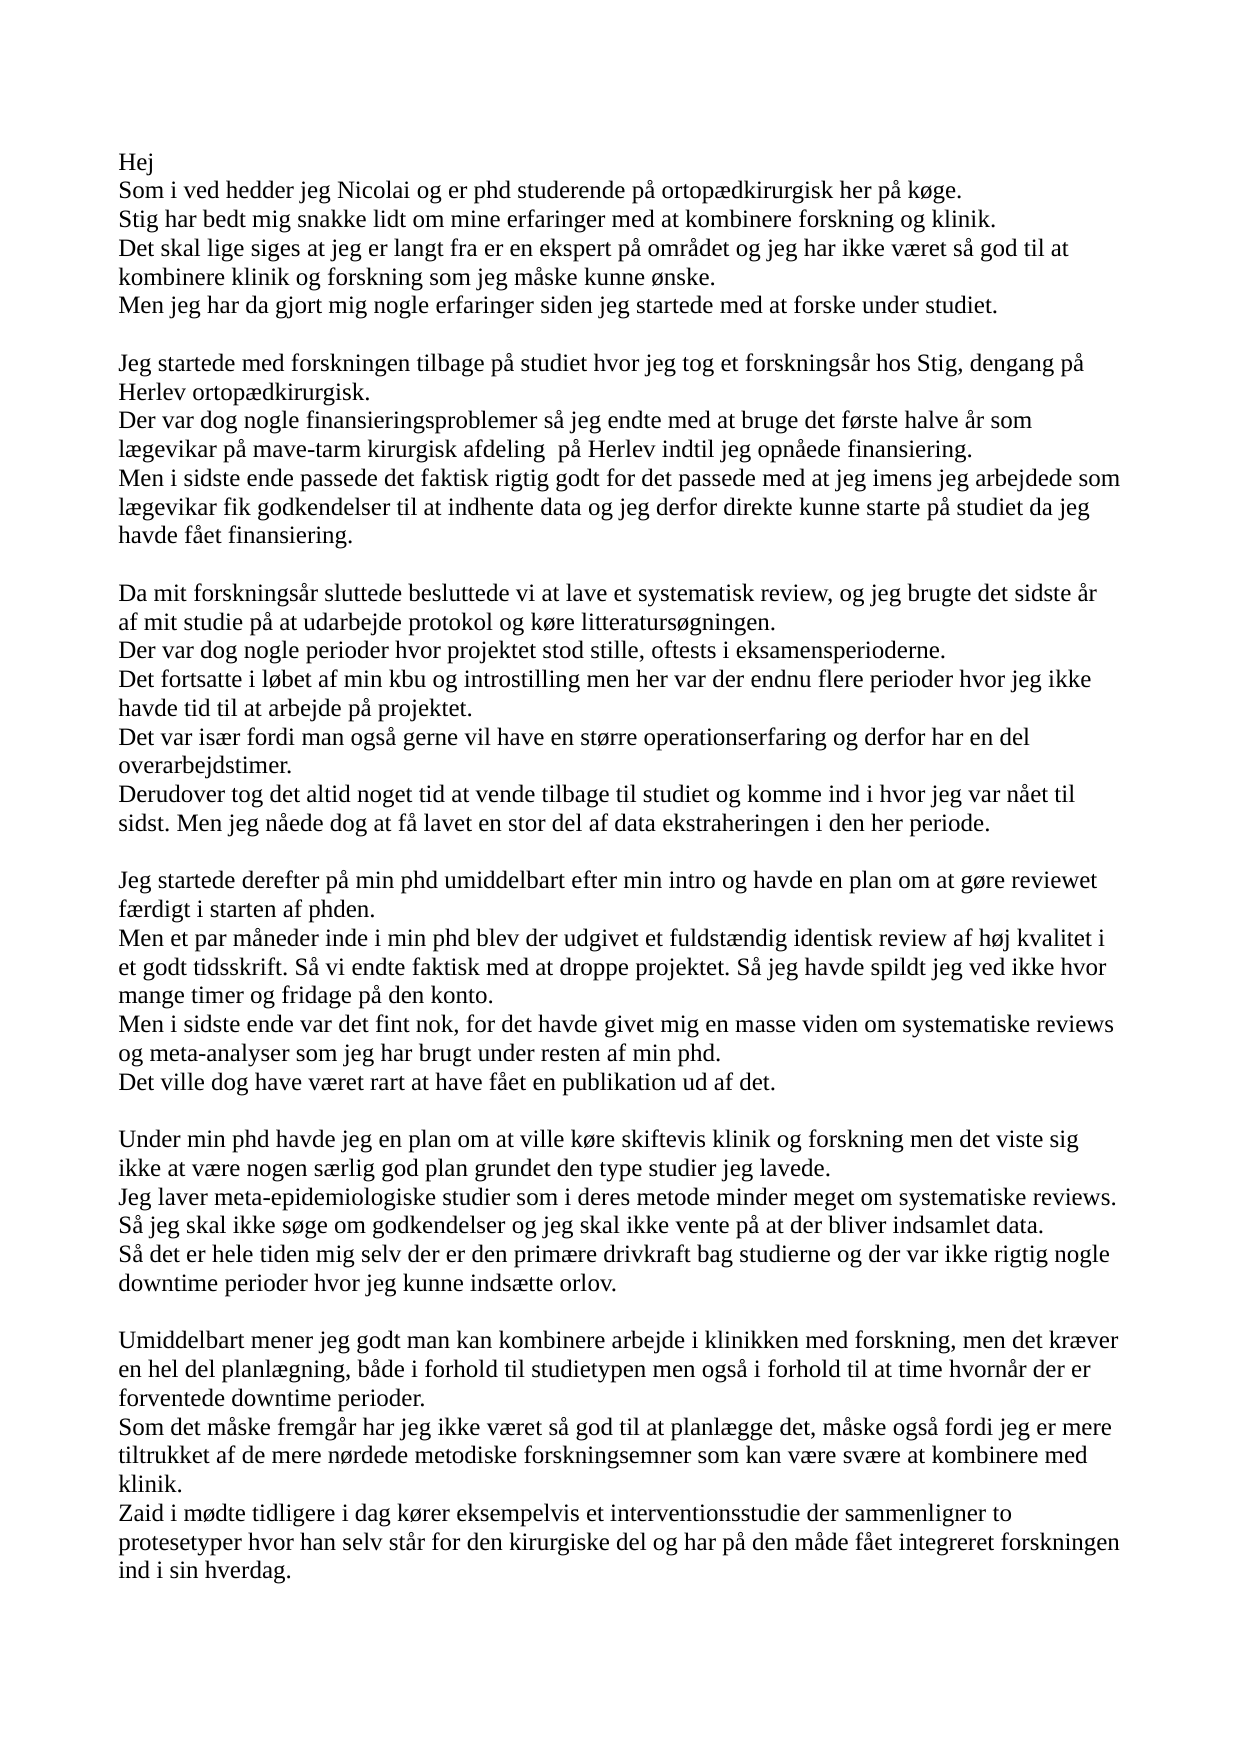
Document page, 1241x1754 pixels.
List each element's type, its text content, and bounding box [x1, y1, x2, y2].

text Så jeg skal ikke søge om godkendelser og jeg skal ikke vente på at der bliver indsamlet data. [118, 1211, 1122, 1239]
text Da mit forskningsår sluttede besluttede vi at lave et systematisk review, og jeg brugte det sidste år af mit studie på at udarbejde protokol og køre litteratursøgningen. [118, 578, 1122, 636]
text Hej [118, 147, 1122, 176]
text Jeg laver meta-epidemiologiske studier som i deres metode minder meget om systematiske reviews. [118, 1182, 1122, 1211]
text Så det er hele tiden mig selv der er den primære drivkraft bag studierne og der var ikke rigtig nogle downtime perioder hvor jeg kunne indsætte orlov. [118, 1239, 1122, 1297]
text Under min phd havde jeg en plan om at ville køre skiftevis klinik og forskning men det viste sig ikke at være nogen særlig god plan grundet den type studier jeg lavede. [118, 1124, 1122, 1182]
text Der var dog nogle finansieringsproblemer så jeg endte med at bruge det første halve år som lægevikar på mave-tarm kirurgisk afdeling på Herlev indtil jeg opnåede finansiering. [118, 406, 1122, 463]
text Der var dog nogle perioder hvor projektet stod stille, oftests i eksamensperioderne. [118, 636, 1122, 664]
text Men et par måneder inde i min phd blev der udgivet et fuldstændig identisk review af høj kvalitet i et godt tidsskrift. Så vi endte faktisk med at droppe projektet. Så jeg havde spildt jeg ved ikke hvor mange timer og fridage på den konto. [118, 923, 1122, 1009]
text Det ville dog have været rart at have fået en publikation ud af det. [118, 1067, 1122, 1096]
text Som i ved hedder jeg Nicolai og er phd studerende på ortopædkirurgisk her på køge. [118, 176, 1122, 204]
text Det fortsatte i løbet af min kbu og introstilling men her var der endnu flere perioder hvor jeg ikke havde tid til at arbejde på projektet. [118, 664, 1122, 722]
text Som det måske fremgår har jeg ikke været så god til at planlægge det, måske også fordi jeg er mere tiltrukket af de mere nørdede metodiske forskningsemner som kan være svære at kombinere med klinik. [118, 1412, 1122, 1498]
text Stig har bedt mig snakke lidt om mine erfaringer med at kombinere forskning og klinik. [118, 204, 1122, 233]
text Men jeg har da gjort mig nogle erfaringer siden jeg startede med at forske under studiet. [118, 291, 1122, 319]
text Zaid i mødte tidligere i dag kører eksempelvis et interventionsstudie der sammenligner to protesetyper hvor han selv står for den kirurgiske del og har på den måde fået integreret forskningen ind i sin hverdag. [118, 1498, 1122, 1584]
text Det var især fordi man også gerne vil have en større operationserfaring og derfor har en del overarbejdstimer. [118, 722, 1122, 779]
text Men i sidste ende var det fint nok, for det havde givet mig en masse viden om systematiske reviews og meta-analyser som jeg har brugt under resten af min phd. [118, 1009, 1122, 1067]
text Jeg startede med forskningen tilbage på studiet hvor jeg tog et forskningsår hos Stig, dengang på Herlev ortopædkirurgisk. [118, 348, 1122, 406]
text Umiddelbart mener jeg godt man kan kombinere arbejde i klinikken med forskning, men det kræver en hel del planlægning, både i forhold til studietypen men også i forhold til at time hvornår der er forventede downtime perioder. [118, 1326, 1122, 1412]
text Derudover tog det altid noget tid at vende tilbage til studiet og komme ind i hvor jeg var nået til sidst. Men jeg nåede dog at få lavet en stor del af data ekstraheringen i den her periode. [118, 779, 1122, 837]
text Det skal lige siges at jeg er langt fra er en ekspert på området og jeg har ikke været så god til at kombinere klinik og forskning som jeg måske kunne ønske. [118, 233, 1122, 291]
text Men i sidste ende passede det faktisk rigtig godt for det passede med at jeg imens jeg arbejdede som lægevikar fik godkendelser til at indhente data og jeg derfor direkte kunne starte på studiet da jeg havde fået finansiering. [118, 463, 1122, 549]
text Jeg startede derefter på min phd umiddelbart efter min intro og havde en plan om at gøre reviewet færdigt i starten af phden. [118, 866, 1122, 923]
